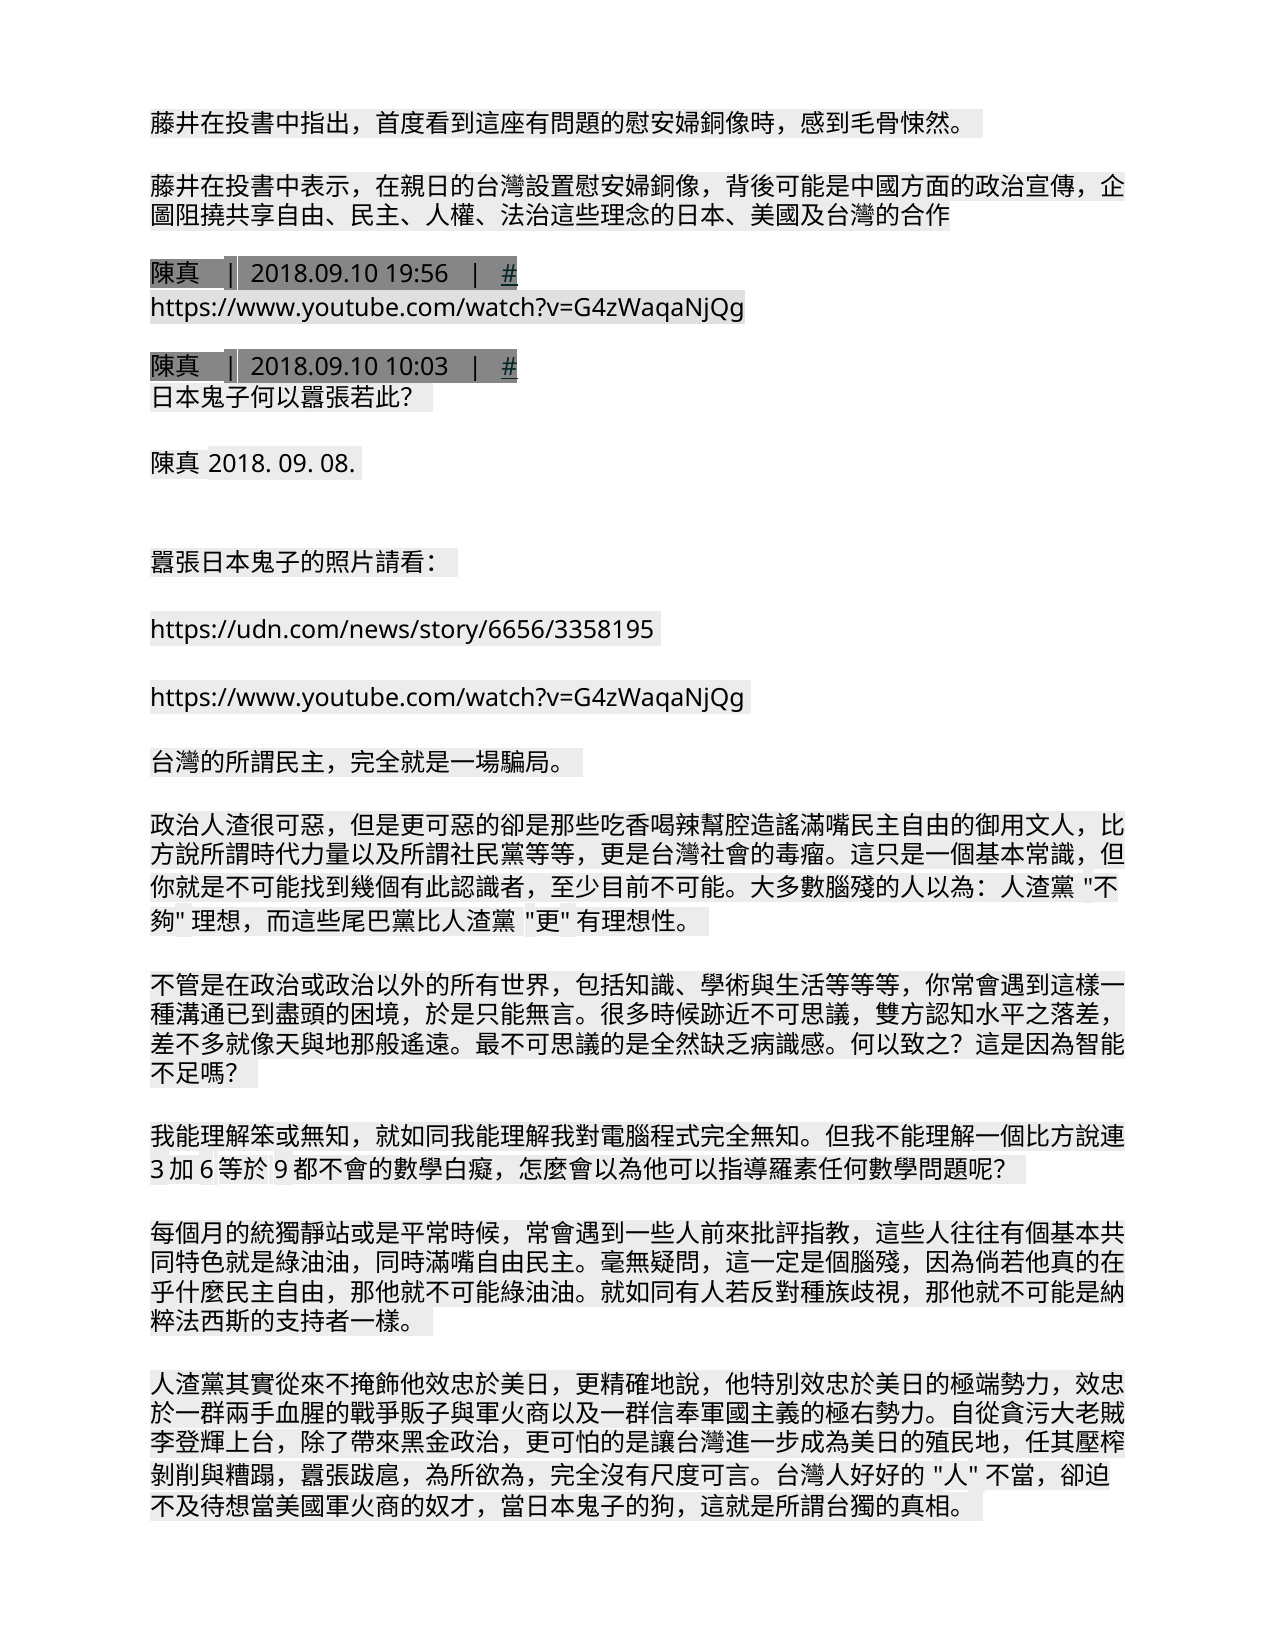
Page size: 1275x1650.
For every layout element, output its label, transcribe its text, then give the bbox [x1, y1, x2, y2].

text 藤井在投書中指出，首度看到這座有問題的慰安婦銅像時，感到毛骨悚然。 藤井在投書中表示，在親日的台灣設置慰安婦銅像，背後可能是中國方面的政治宣傳，企圖阻撓共享自由、民主、人權、法治這些理念的日本、美國及台灣的合作 [150, 75, 1125, 231]
text 陳真 | 2018.09.10 19:56 | # [150, 256, 1125, 290]
text https://www.youtube.com/watch?v=G4zWaqaNjQg [150, 290, 1125, 324]
text 陳真 | 2018.09.10 10:03 | # [150, 349, 1125, 383]
text 日本鬼子何以囂張若此？ 陳真 2018. 09. 08. 囂張日本鬼子的照片請看： https://udn.com/news/story/6656/3358195 https://www.youtube.com/watch?v=G4zWaqaNjQg 台灣的所謂民主，完全就是一場騙局。 政治人渣很可惡，但是更可惡的卻是那些吃香喝辣幫腔造謠滿嘴民主自由的御用文人，比方說所謂時代力量以及所謂社民黨等等，更是台灣社會的毒瘤。這只是一個基本常識，但你就是不可能找到幾個有此認識者，至少目前不可能。大多數腦殘的人以為：人渣黨 "不夠" 理想，而這些尾巴黨比人渣黨 "更" 有理想性。 不管是在政治或政治以外的所有世界，包括知識、學術與生活等等等，你常會遇到這樣一種溝通已到盡頭的困境，於是只能無言。很多時候跡近不可思議，雙方認知水平之落差，差不多就像天與地那般遙遠。最不可思議的是全然缺乏病識感。何以致之？這是因為智能不足嗎？ 我能理解笨或無知，就如同我能理解我對電腦程式完全無知。但我不能理解一個比方說連3加6等於9都不會的數學白癡，怎麼會以為他可以指導羅素任何數學問題呢？ 每個月的統獨靜站或是平常時候，常會遇到一些人前來批評指教，這些人往往有個基本共同特色就是綠油油，同時滿嘴自由民主。毫無疑問，這一定是個腦殘，因為倘若他真的在乎什麼民主自由，那他就不可能綠油油。就如同有人若反對種族歧視，那他就不可能是納粹法西斯的支持者一樣。 人渣黨其實從來不掩飾他效忠於美日，更精確地說，他特別效忠於美日的極端勢力，效忠於一群兩手血腥的戰爭販子與軍火商以及一群信奉軍國主義的極右勢力。自從貪污大老賊李登輝上台，除了帶來黑金政治，更可怕的是讓台灣進一步成為美日的殖民地，任其壓榨剝削與糟蹋，囂張跋扈，為所欲為，完全沒有尺度可言。台灣人好好的 "人" 不當，卻迫不及待想當美國軍火商的奴才，當日本鬼子的狗，這就是所謂台獨的真相。 [150, 383, 1125, 1555]
